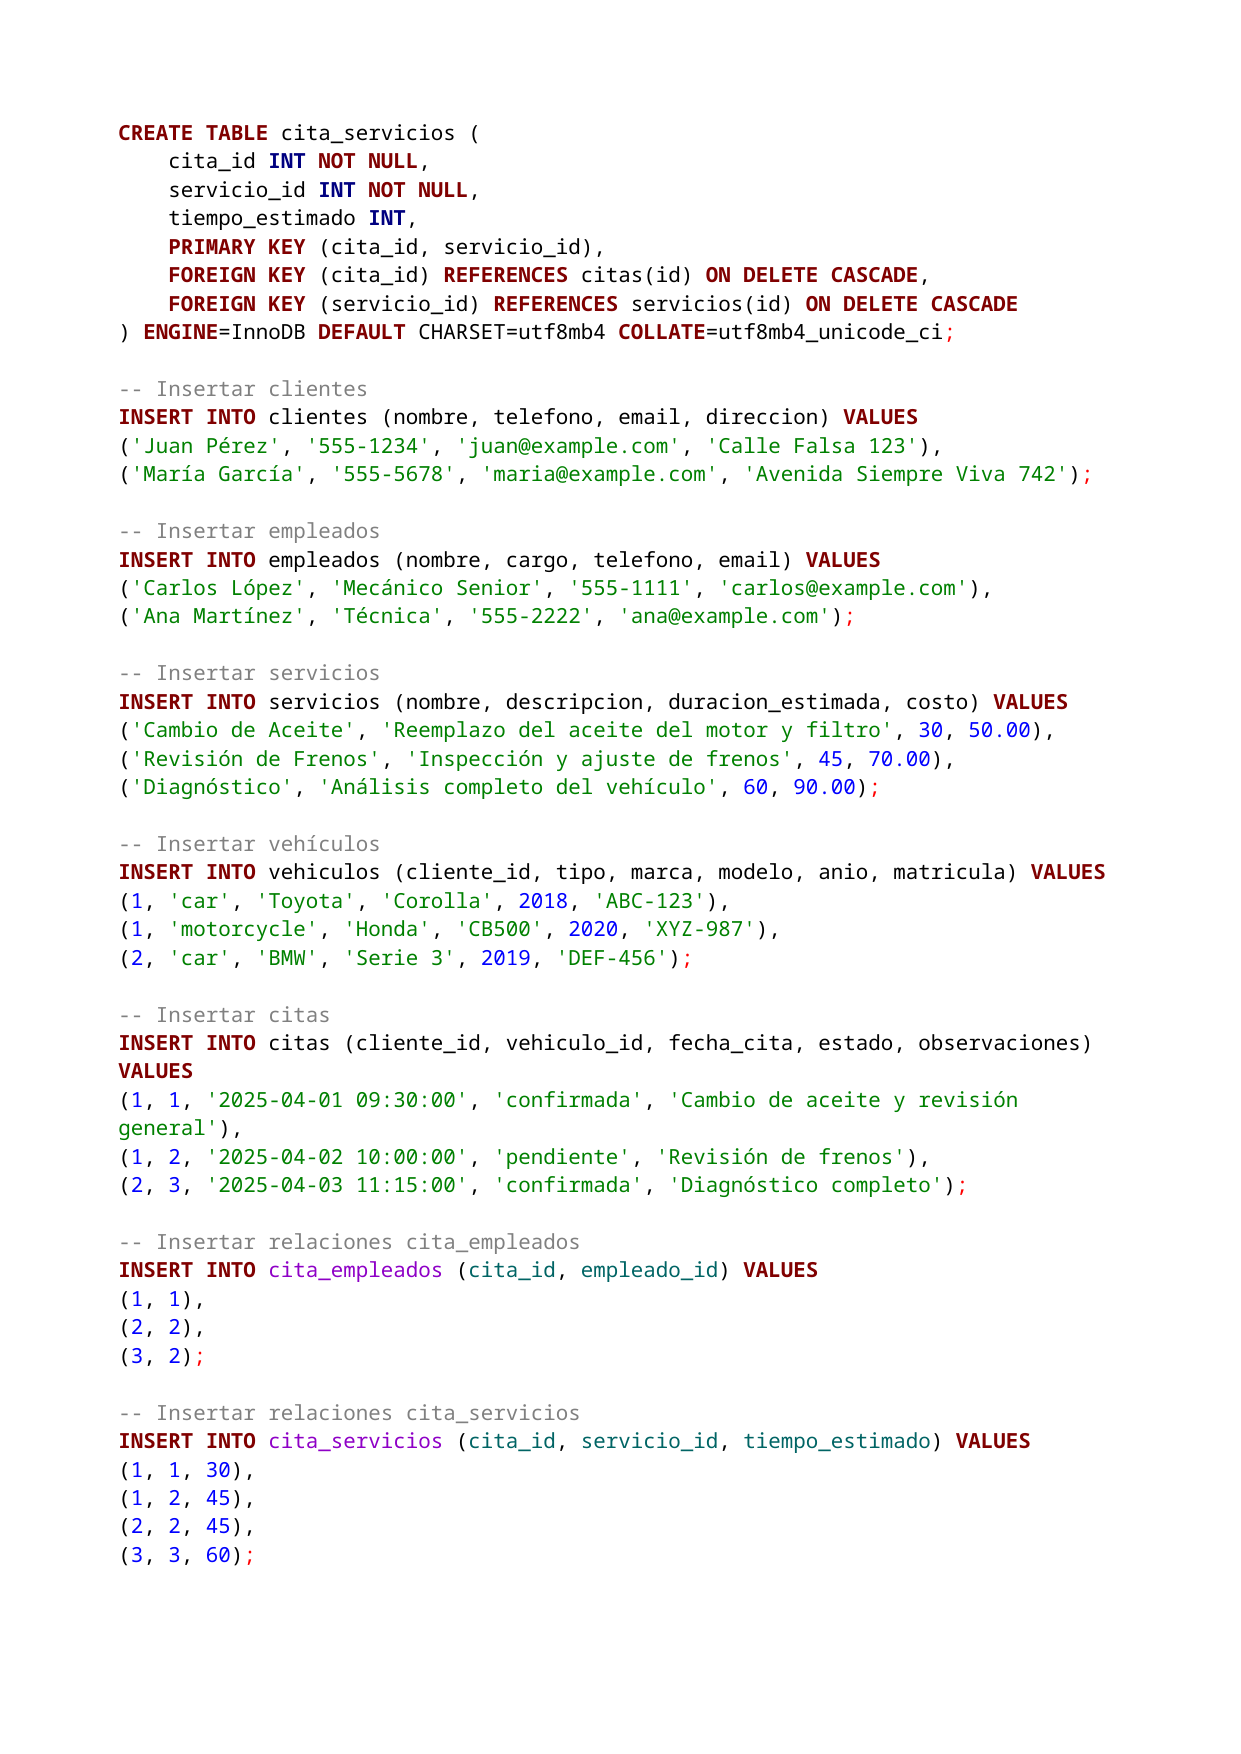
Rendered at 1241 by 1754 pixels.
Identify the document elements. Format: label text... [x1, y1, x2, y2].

text servicio_id INT NOT NULL, [118, 175, 1122, 203]
text INSERT INTO cita_servicios (cita_id, servicio_id, tiempo_estimado) VALUES [118, 1426, 1122, 1455]
text (1, 2, 45), [118, 1483, 1122, 1512]
text (1, 'car', 'Toyota', 'Corolla', 2018, 'ABC-123'), [118, 886, 1122, 914]
text -- Insertar servicios [118, 658, 1122, 687]
text (1, 1), [118, 1284, 1122, 1312]
text (2, 2, 45), [118, 1512, 1122, 1540]
text ) ENGINE=InnoDB DEFAULT CHARSET=utf8mb4 COLLATE=utf8mb4_unicode_ci; [118, 317, 1122, 346]
text cita_id INT NOT NULL, [118, 147, 1122, 175]
text (1, 1, '2025-04-01 09:30:00', 'confirmada', 'Cambio de aceite y revisión general'), [118, 1085, 1122, 1142]
text -- Insertar citas [118, 1000, 1122, 1028]
text (2, 'car', 'BMW', 'Serie 3', 2019, 'DEF-456'); [118, 943, 1122, 971]
text -- Insertar empleados [118, 516, 1122, 545]
text -- Insertar relaciones cita_servicios [118, 1398, 1122, 1426]
text (2, 3, '2025-04-03 11:15:00', 'confirmada', 'Diagnóstico completo'); [118, 1170, 1122, 1199]
text INSERT INTO cita_empleados (cita_id, empleado_id) VALUES [118, 1256, 1122, 1284]
text -- Insertar clientes [118, 374, 1122, 402]
text ('Carlos López', 'Mecánico Senior', '555-1111', 'carlos@example.com'), [118, 573, 1122, 602]
text FOREIGN KEY (servicio_id) REFERENCES servicios(id) ON DELETE CASCADE [118, 289, 1122, 317]
text INSERT INTO clientes (nombre, telefono, email, direccion) VALUES [118, 402, 1122, 431]
text INSERT INTO empleados (nombre, cargo, telefono, email) VALUES [118, 545, 1122, 573]
text INSERT INTO vehiculos (cliente_id, tipo, marca, modelo, anio, matricula) VALUES [118, 857, 1122, 886]
text (1, 2, '2025-04-02 10:00:00', 'pendiente', 'Revisión de frenos'), [118, 1142, 1122, 1170]
text FOREIGN KEY (cita_id) REFERENCES citas(id) ON DELETE CASCADE, [118, 260, 1122, 289]
text ('Cambio de Aceite', 'Reemplazo del aceite del motor y filtro', 30, 50.00), [118, 715, 1122, 744]
text -- Insertar vehículos [118, 829, 1122, 857]
text tiempo_estimado INT, [118, 203, 1122, 232]
text -- Insertar relaciones cita_empleados [118, 1227, 1122, 1256]
text (3, 3, 60); [118, 1540, 1122, 1568]
text ('Diagnóstico', 'Análisis completo del vehículo', 60, 90.00); [118, 772, 1122, 801]
text (2, 2), [118, 1312, 1122, 1341]
text CREATE TABLE cita_servicios ( [118, 118, 1122, 147]
text (1, 'motorcycle', 'Honda', 'CB500', 2020, 'XYZ-987'), [118, 914, 1122, 943]
text INSERT INTO citas (cliente_id, vehiculo_id, fecha_cita, estado, observaciones) VALUES [118, 1028, 1122, 1085]
text ('Revisión de Frenos', 'Inspección y ajuste de frenos', 45, 70.00), [118, 744, 1122, 772]
text (1, 1, 30), [118, 1455, 1122, 1483]
text ('María García', '555-5678', 'maria@example.com', 'Avenida Siempre Viva 742'); [118, 459, 1122, 488]
text INSERT INTO servicios (nombre, descripcion, duracion_estimada, costo) VALUES [118, 687, 1122, 715]
text ('Ana Martínez', 'Técnica', '555-2222', 'ana@example.com'); [118, 602, 1122, 630]
text PRIMARY KEY (cita_id, servicio_id), [118, 232, 1122, 260]
text (3, 2); [118, 1341, 1122, 1369]
text ('Juan Pérez', '555-1234', 'juan@example.com', 'Calle Falsa 123'), [118, 431, 1122, 459]
